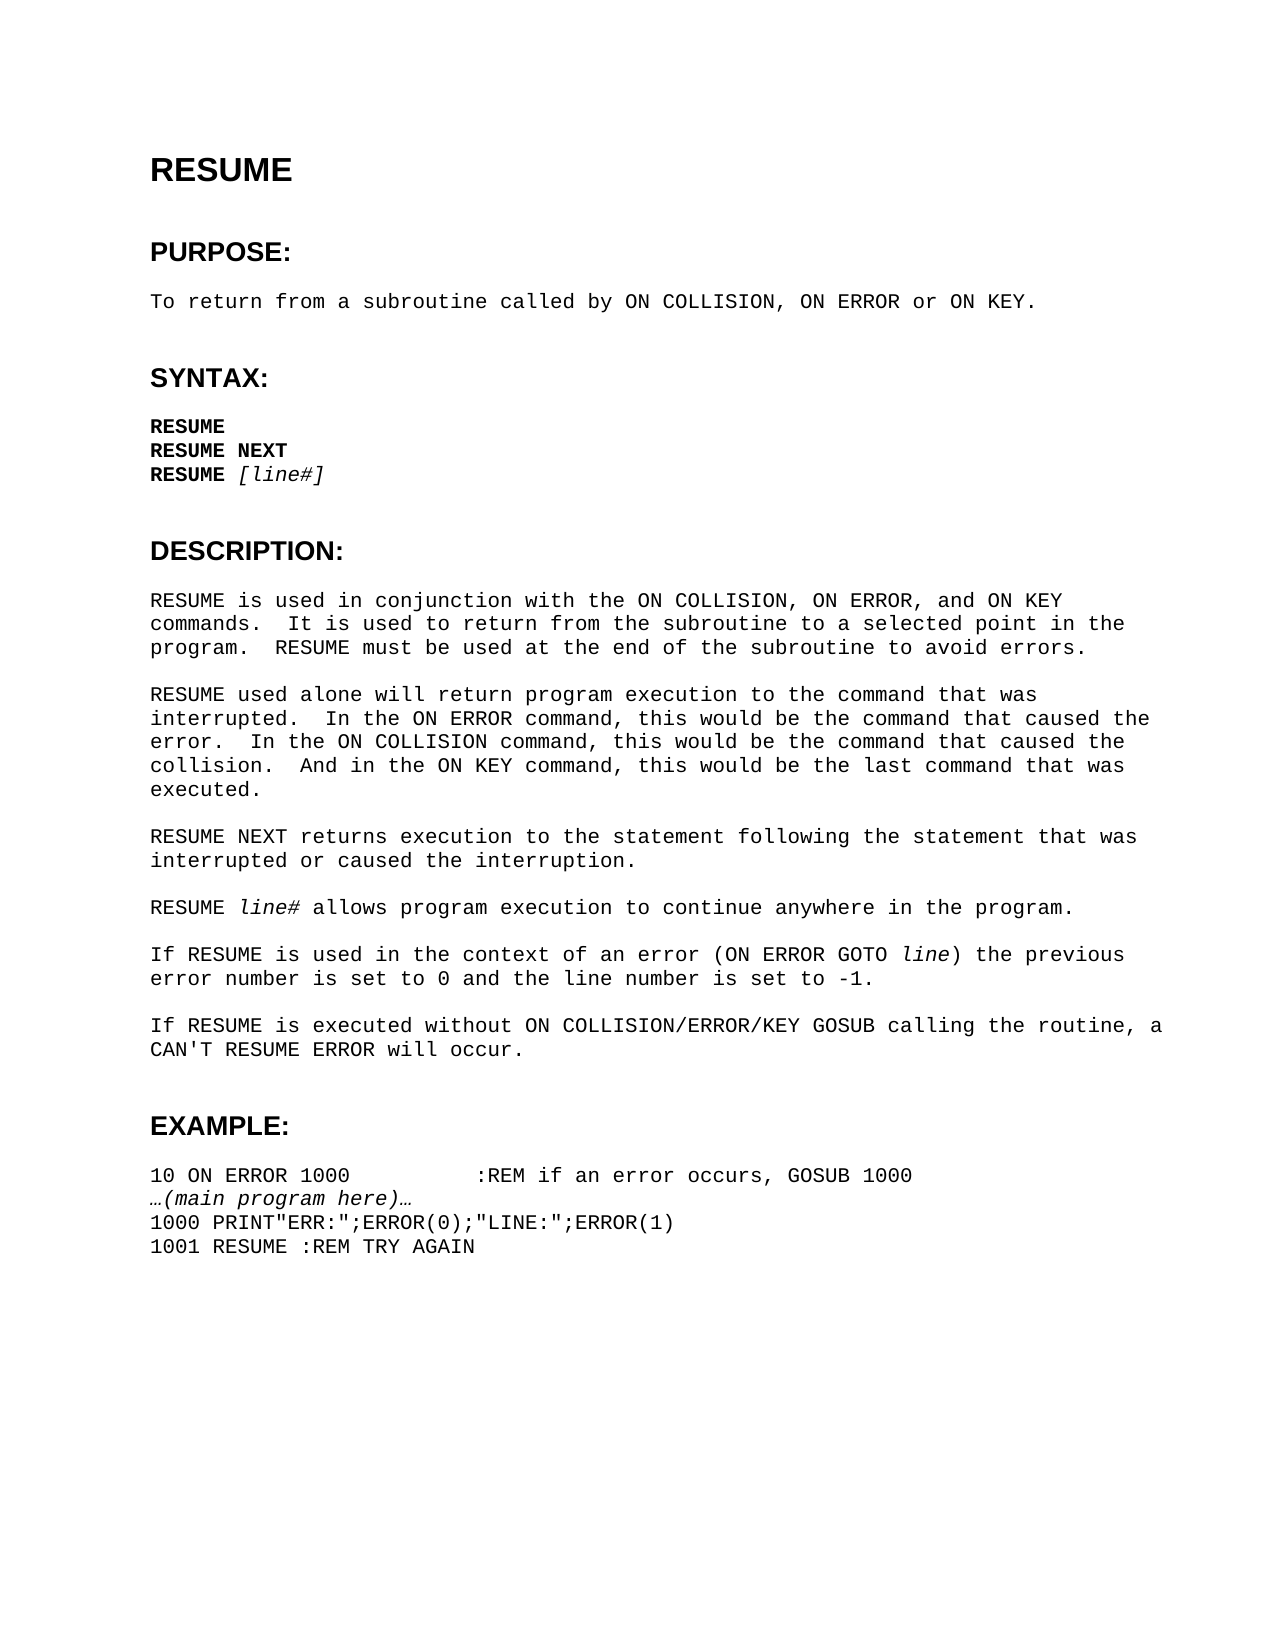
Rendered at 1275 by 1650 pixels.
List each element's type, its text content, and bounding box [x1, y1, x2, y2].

text 1000 PRINT"ERR:";ERROR(0);"LINE:";ERROR(1) [150, 1212, 1162, 1236]
text SYNTAX: [150, 362, 1162, 393]
text PURPOSE: [150, 236, 1162, 267]
text To return from a subroutine called by ON COLLISION, ON ERROR or ON KEY. [150, 291, 1162, 314]
text RESUME used alone will return program execution to the command that was interrupted. In the ON ERROR command, this would be the command that caused the error. In the ON COLLISION command, this would be the command that caused the collision. And in the ON KEY command, this would be the last command that was executed. [150, 684, 1162, 802]
text …(main program here)… [150, 1188, 1162, 1212]
text RESUME [150, 416, 1162, 440]
text RESUME [150, 150, 1162, 188]
text RESUME NEXT returns execution to the statement following the statement that was interrupted or caused the interruption. [150, 826, 1162, 873]
text If RESUME is executed without ON COLLISION/ERROR/KEY GOSUB calling the routine, a CAN'T RESUME ERROR will occur. [150, 1015, 1162, 1062]
text If RESUME is used in the context of an error (ON ERROR GOTO line) the previous error number is set to 0 and the line number is set to -1. [150, 944, 1162, 992]
text EXAMPLE: [150, 1110, 1162, 1141]
text RESUME is used in conjunction with the ON COLLISION, ON ERROR, and ON KEY commands. It is used to return from the subroutine to a selected point in the program. RESUME must be used at the end of the subroutine to avoid errors. [150, 589, 1162, 661]
text RESUME [line#] [150, 464, 1162, 487]
text 10 ON ERROR 1000 :REM if an error occurs, GOSUB 1000 [150, 1165, 1162, 1188]
text RESUME NEXT [150, 440, 1162, 464]
text 1001 RESUME :REM TRY AGAIN [150, 1236, 1162, 1259]
text DESCRIPTION: [150, 535, 1162, 566]
text RESUME line# allows program execution to continue anywhere in the program. [150, 897, 1162, 921]
